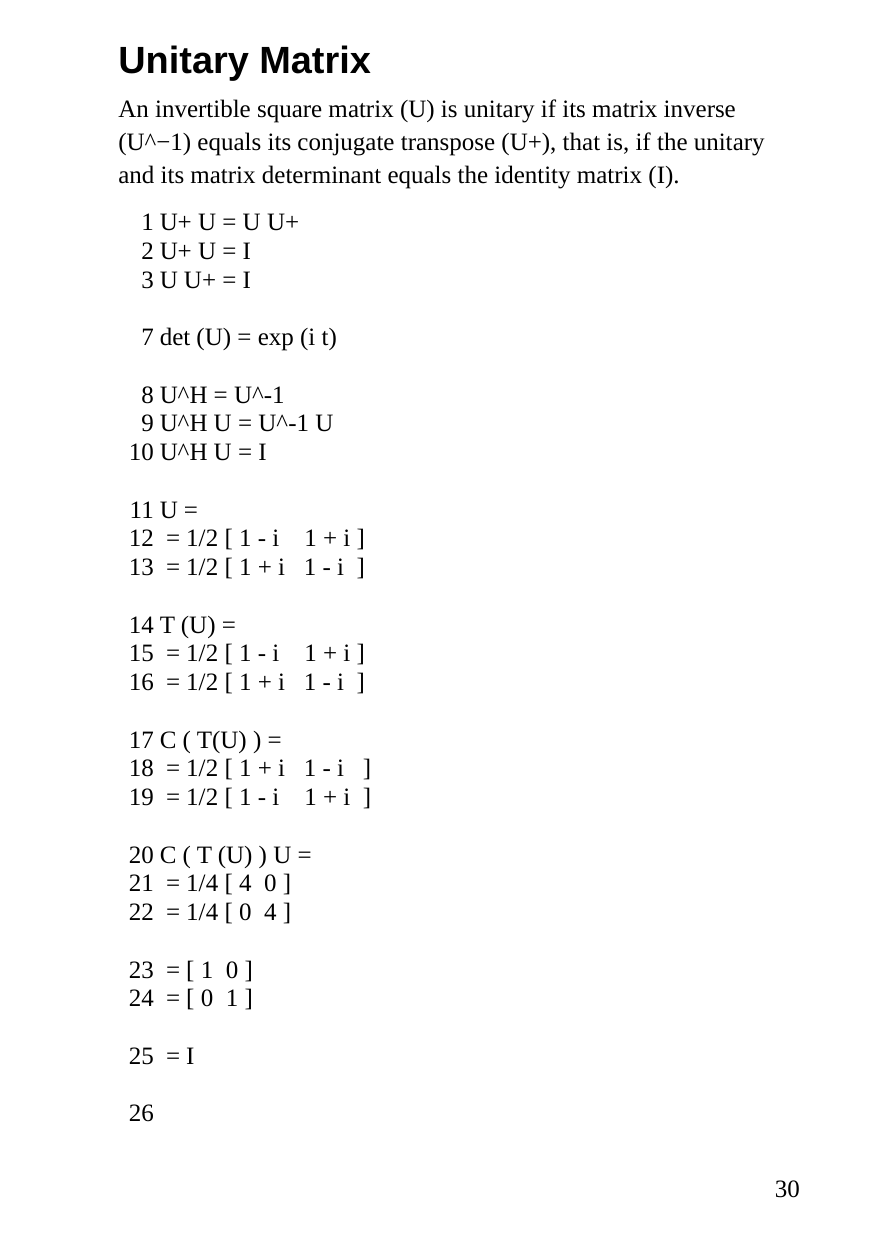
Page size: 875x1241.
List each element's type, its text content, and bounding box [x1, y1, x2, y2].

table_cell 15 [112, 639, 156, 667]
table_cell 20 [112, 840, 156, 868]
table_cell = 1/2 [ 1 + i 1 - i ] [156, 552, 814, 581]
table_cell 9 [112, 409, 156, 437]
table_cell = I [156, 1041, 814, 1070]
table_cell = 1/2 [ 1 - i 1 + i ] [156, 639, 814, 667]
table_cell C ( T (U) ) U = [156, 840, 814, 868]
table_cell [156, 926, 814, 955]
table_cell 16 [112, 667, 156, 696]
table_cell [156, 294, 814, 322]
table_cell 19 [112, 782, 156, 811]
table_cell 14 [112, 610, 156, 638]
table_cell = 1/2 [ 1 + i 1 - i ] [156, 754, 814, 782]
table_cell [156, 696, 814, 725]
table_cell U+ U = I [156, 236, 814, 265]
table_cell U^H U = U^-1 U [156, 409, 814, 437]
table_cell [156, 466, 814, 495]
table_cell U U+ = I [156, 265, 814, 293]
table_cell [112, 1070, 156, 1098]
table_cell = 1/2 [ 1 - i 1 + i ] [156, 782, 814, 811]
table_cell 17 [112, 725, 156, 753]
table_cell = 1/2 [ 1 + i 1 - i ] [156, 667, 814, 696]
text An invertible square matrix (U) is unitary if its matrix inverse (U^−1) equals its conjugate transpose (U+), that is, if the unitary and its matrix determinant equals the identity matrix (I). [118, 94, 799, 188]
table_cell 10 [112, 437, 156, 466]
table_cell U^H U = I [156, 437, 814, 466]
table_cell 7 [112, 322, 156, 351]
table_cell [112, 351, 156, 380]
table_cell = [ 0 1 ] [156, 984, 814, 1012]
table_cell [112, 811, 156, 840]
table_cell = [ 1 0 ] [156, 955, 814, 983]
table_cell C ( T(U) ) = [156, 725, 814, 753]
table_cell 18 [112, 754, 156, 782]
table_cell 13 [112, 552, 156, 581]
table_cell [112, 466, 156, 495]
table_cell 2 [112, 236, 156, 265]
table_cell = 1/4 [ 0 4 ] [156, 897, 814, 926]
table_cell 22 [112, 897, 156, 926]
table_header U+ U = U U+ [156, 207, 814, 236]
table_cell [156, 351, 814, 380]
table_cell U^H = U^-1 [156, 380, 814, 408]
table_cell det (U) = exp (i t) [156, 322, 814, 351]
table_cell 8 [112, 380, 156, 408]
table_cell T (U) = [156, 610, 814, 638]
table_cell 12 [112, 524, 156, 552]
table_cell 23 [112, 955, 156, 983]
subtitle Unitary Matrix [118, 37, 799, 81]
table_cell = 1/4 [ 4 0 ] [156, 869, 814, 897]
table_cell [156, 1099, 814, 1127]
table_cell 24 [112, 984, 156, 1012]
table_cell [112, 1012, 156, 1041]
table_cell 21 [112, 869, 156, 897]
table_cell [112, 926, 156, 955]
table_cell [112, 581, 156, 610]
table_cell = 1/2 [ 1 - i 1 + i ] [156, 524, 814, 552]
table_cell [112, 294, 156, 322]
table_cell [112, 696, 156, 725]
table_header 1 [112, 207, 156, 236]
table_cell 11 [112, 495, 156, 523]
table_cell 26 [112, 1099, 156, 1127]
table_cell [156, 581, 814, 610]
table_cell 25 [112, 1041, 156, 1070]
table_cell U = [156, 495, 814, 523]
table_cell [156, 1070, 814, 1098]
table_cell [156, 1012, 814, 1041]
table_cell 3 [112, 265, 156, 293]
table_cell [156, 811, 814, 840]
